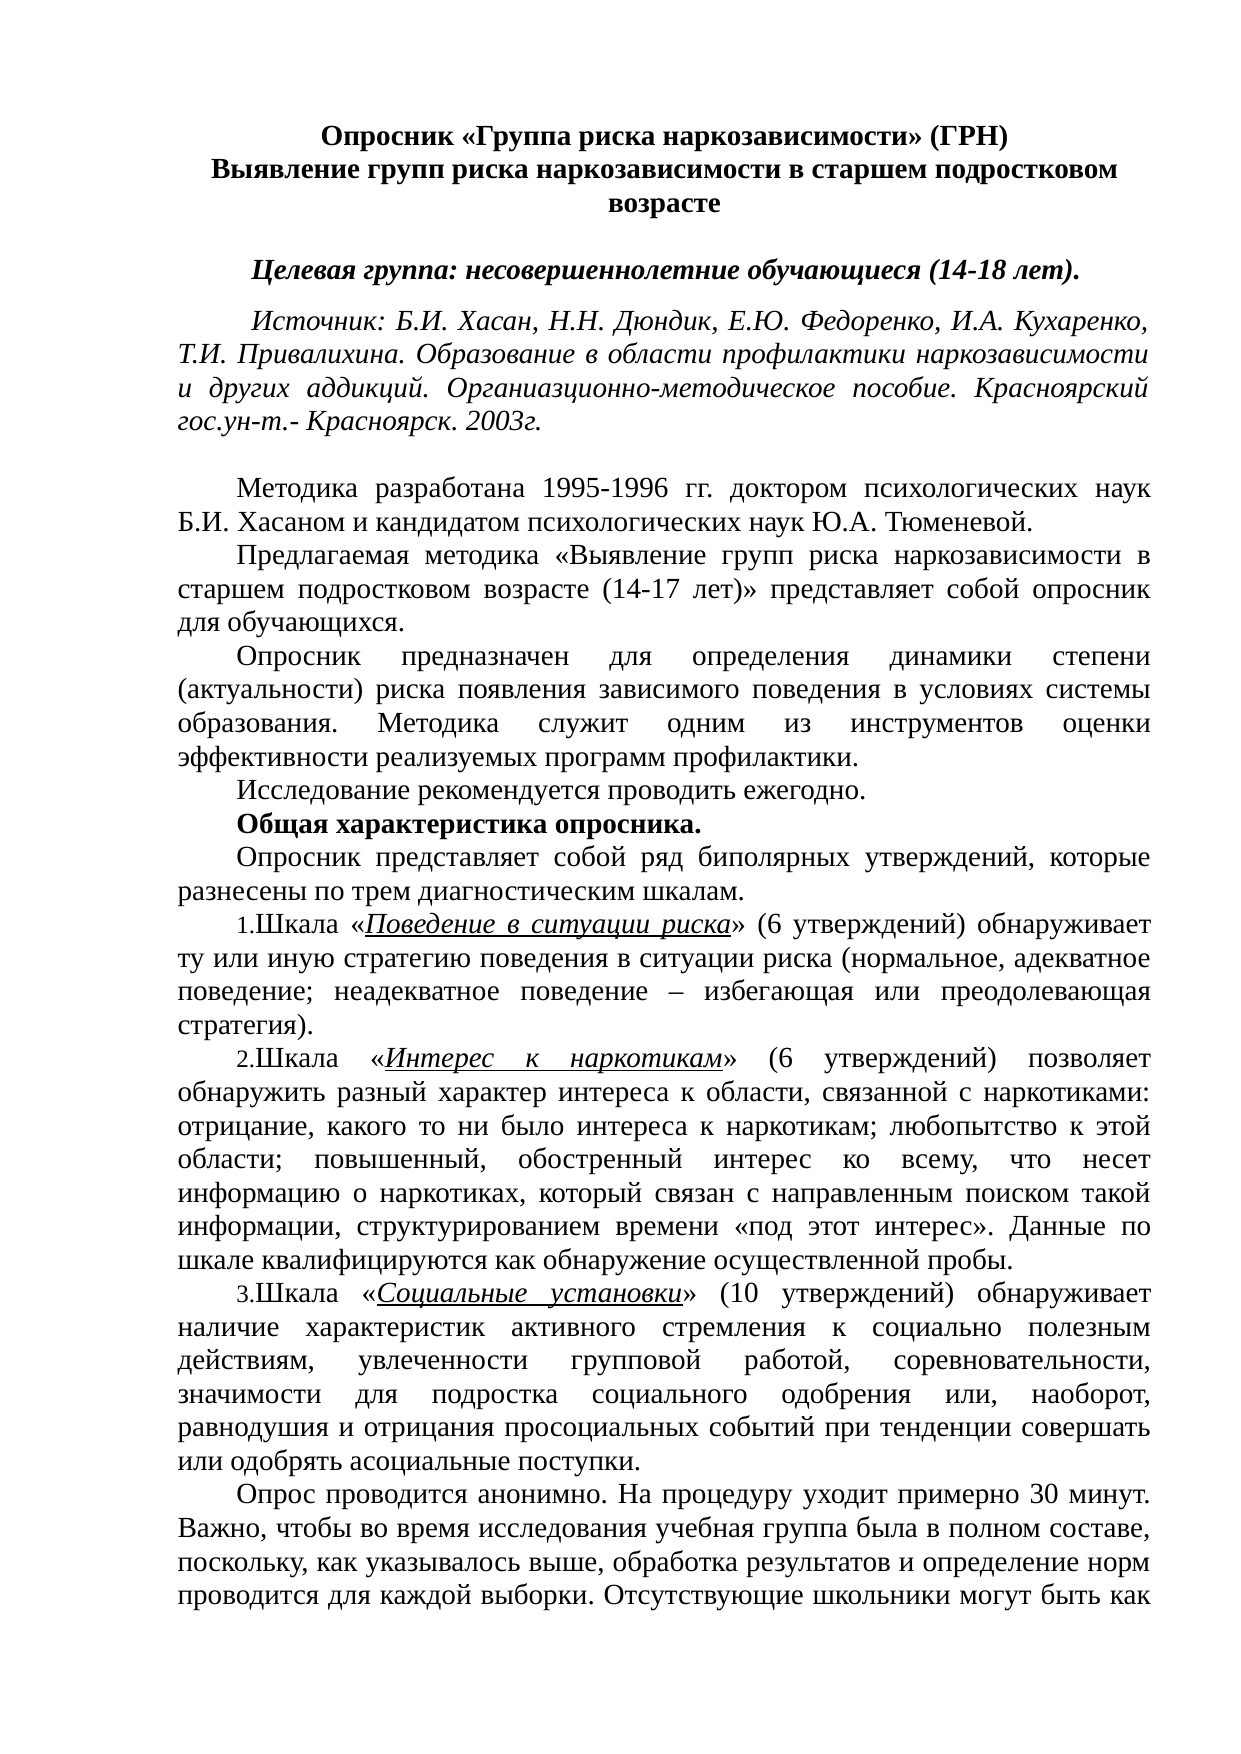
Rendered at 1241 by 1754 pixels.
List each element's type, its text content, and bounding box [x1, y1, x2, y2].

text Опросник предназначен для определения динамики степени (актуальности) риска появления зависимого поведения в условиях системы образования. Методика служит одним из инструментов оценки эффективности реализуемых программ профилактики. [177, 638, 1152, 772]
text Целевая группа: несовершеннолетние обучающиеся (14-18 лет). [177, 252, 1152, 286]
list Шкала «Социальные установки» (10 утверждений) обнаруживает наличие характеристик активного стремления к социально полезным действиям, увлеченности групповой работой, соревновательности, значимости для подростка социального одобрения или, наоборот, равнодушия и отрицания просоциальных событий при тенденции совершать или одобрять асоциальные поступки. [177, 1275, 1152, 1477]
text Опросник «Группа риска наркозависимости» (ГРН) [177, 118, 1152, 152]
text Источник: Б.И. Хасан, Н.Н. Дюндик, Е.Ю. Федоренко, И.А. Кухаренко, Т.И. Привалихина. Образование в области профилактики наркозависимости и других аддикций. Органиазционно-методическое пособие. Красноярский гос.ун-т.- Красноярск. 2003г. [177, 303, 1152, 437]
text Общая характеристика опросника. [177, 806, 1152, 839]
list Шкала «Интерес к наркотикам» (6 утверждений) позволяет обнаружить разный характер интереса к области, связанной с наркотиками: отрицание, какого то ни было интереса к наркотикам; любопытство к этой области; повышенный, обостренный интерес ко всему, что несет информацию о наркотиках, который связан с направленным поиском такой информации, структурированием времени «под этот интерес». Данные по шкале квалифицируются как обнаружение осуществленной пробы. [177, 1041, 1152, 1275]
list Шкала «Поведение в ситуации риска» (6 утверждений) обнаруживает ту или иную стратегию поведения в ситуации риска (нормальное, адекватное поведение; неадекватное поведение – избегающая или преодолевающая стратегия). [177, 906, 1152, 1041]
text Опросник представляет собой ряд биполярных утверждений, которые разнесены по трем диагностическим шкалам. [177, 839, 1152, 906]
text Методика разработана 1995-1996 гг. доктором психологических наук Б.И. Хасаном и кандидатом психологических наук Ю.А. Тюменевой. [177, 470, 1152, 537]
text Исследование рекомендуется проводить ежегодно. [177, 772, 1152, 806]
text Опрос проводится анонимно. На процедуру уходит примерно 30 минут. Важно, чтобы во время исследования учебная группа была в полном составе, поскольку, как указывалось выше, обработка результатов и определение норм проводится для каждой выборки. Отсутствующие школьники могут быть как [177, 1477, 1152, 1611]
text Предлагаемая методика «Выявление групп риска наркозависимости в старшем подростковом возрасте (14-17 лет)» представляет собой опросник для обучающихся. [177, 537, 1152, 638]
text Выявление групп риска наркозависимости в старшем подростковом возрасте [177, 152, 1152, 219]
